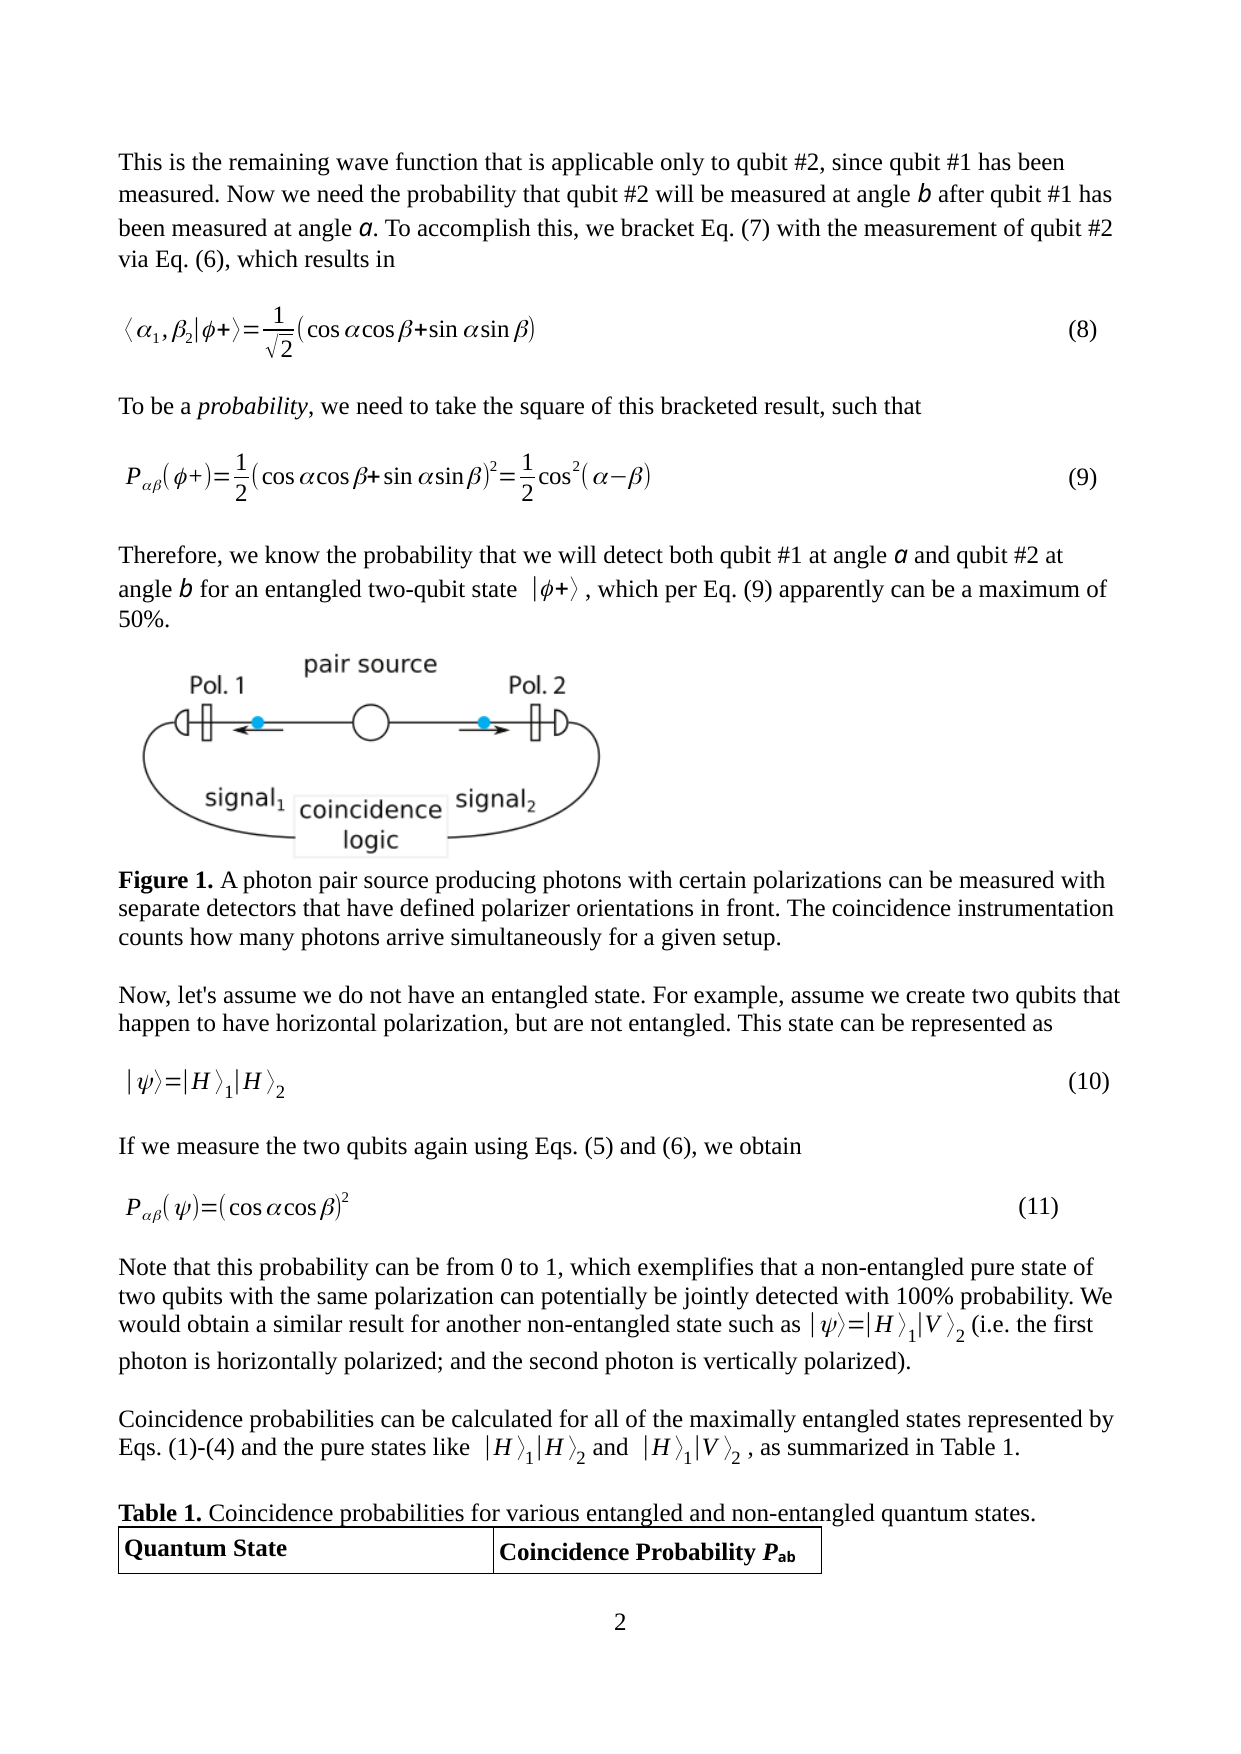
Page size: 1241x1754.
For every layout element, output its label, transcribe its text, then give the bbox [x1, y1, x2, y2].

text Table 1. Coincidence probabilities for various entangled and non-entangled quantum states. [118, 1498, 1122, 1526]
text (8) [118, 301, 1122, 362]
text If we measure the two qubits again using Eqs. (5) and (6), we obtain [118, 1131, 1122, 1160]
text Coincidence probabilities can be calculated for all of the maximally entangled states represented by Eqs. (1)-(4) and the pure states like and , as summarized in Table 1. [118, 1404, 1122, 1469]
text (10) [118, 1066, 1122, 1103]
text (9) [118, 448, 1122, 507]
text Therefore, we know the probability that we will detect both qubit #1 at angle a and qubit #2 at angle b for an entangled two-qubit state , which per Eq. (9) apparently can be a maximum of 50%. [118, 536, 1122, 633]
table_header Quantum State [119, 1528, 493, 1573]
text This is the remaining wave function that is applicable only to qubit #2, since qubit #1 has been measured. Now we need the probability that qubit #2 will be measured at angle b after qubit #1 has been measured at angle a. To accomplish this, we bracket Eq. (7) with the measurement of qubit #2 via Eq. (6), which results in [118, 147, 1122, 272]
text (11) [118, 1189, 1122, 1223]
table_header Coincidence Probability Pab [494, 1528, 821, 1573]
text To be a probability, we need to take the square of this bracketed result, such that [118, 391, 1122, 420]
text Figure 1. A photon pair source producing photons with certain polarizations can be measured with separate detectors that have defined polarizer orientations in front. The coincidence instrumentation counts how many photons arrive simultaneously for a given setup. [118, 633, 1122, 951]
picture [130, 643, 611, 865]
text Now, let's assume we do not have an entangled state. For example, assume we create two qubits that happen to have horizontal polarization, but are not entangled. This state can be represented as [118, 980, 1122, 1037]
text Note that this probability can be from 0 to 1, which exemplifies that a non-entangled pure state of two qubits with the same polarization can potentially be jointly detected with 100% probability. We would obtain a similar result for another non-entangled state such as(i.e. the first photon is horizontally polarized; and the second photon is vertically polarized). [118, 1252, 1122, 1375]
